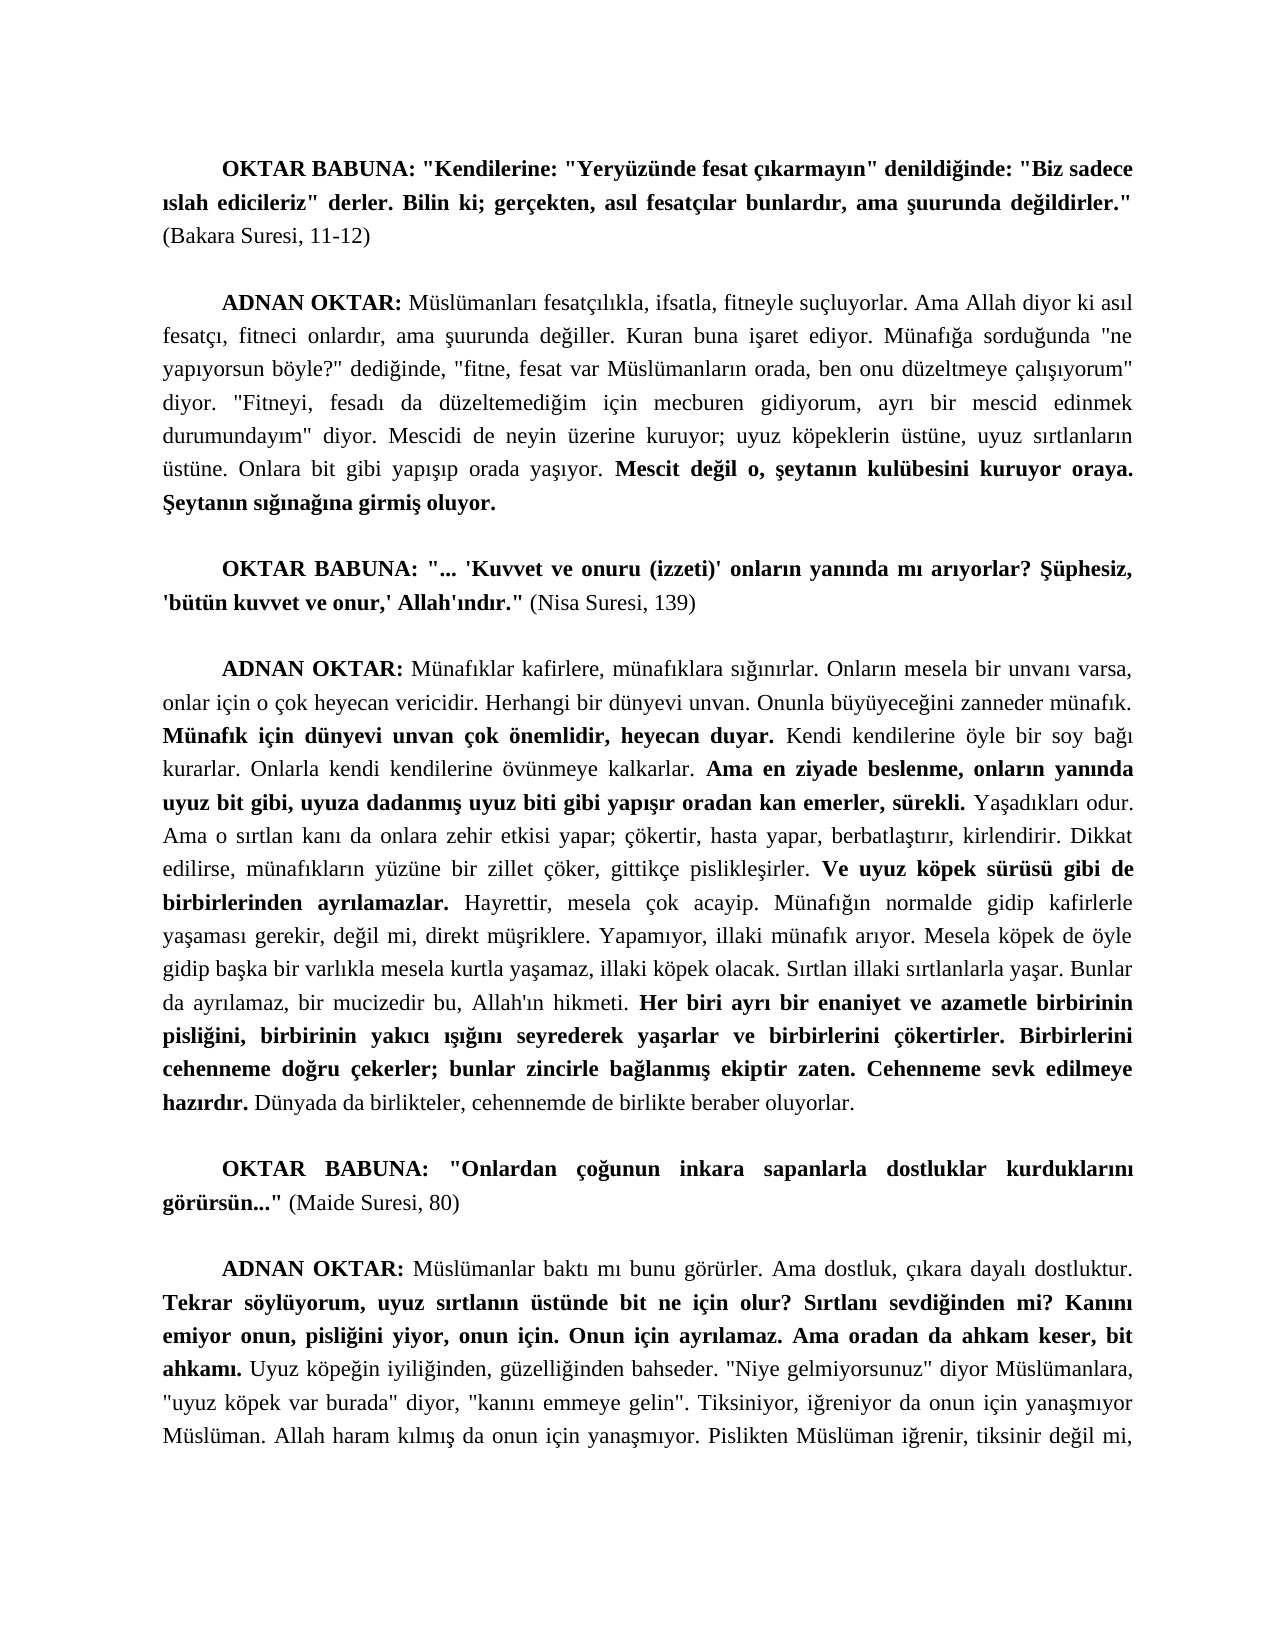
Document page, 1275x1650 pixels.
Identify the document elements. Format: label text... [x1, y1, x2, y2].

text ADNAN OKTAR: Münafıklar kafirlere, münafıklara sığınırlar. Onların mesela bir unvanı varsa, onlar için o çok heyecan vericidir. Herhangi bir dünyevi unvan. Onunla büyüyeceğini zanneder münafık. Münafık için dünyevi unvan çok önemlidir, heyecan duyar. Kendi kendilerine öyle bir soy bağı kurarlar. Onlarla kendi kendilerine övünmeye kalkarlar. Ama en ziyade beslenme, onların yanında uyuz bit gibi, uyuza dadanmış uyuz biti gibi yapışır oradan kan emerler, sürekli. Yaşadıkları odur. Ama o sırtlan kanı da onlara zehir etkisi yapar; çökertir, hasta yapar, berbatlaştırır, kirlendirir. Dikkat edilirse, münafıkların yüzüne bir zillet çöker, gittikçe pislikleşirler. Ve uyuz köpek sürüsü gibi de birbirlerinden ayrılamazlar. Hayrettir, mesela çok acayip. Münafığın normalde gidip kafirlerle yaşaması gerekir, değil mi, direkt müşriklere. Yapamıyor, illaki münafık arıyor. Mesela köpek de öyle gidip başka bir varlıkla mesela kurtla yaşamaz, illaki köpek olacak. Sırtlan illaki sırtlanlarla yaşar. Bunlar da ayrılamaz, bir mucizedir bu, Allah'ın hikmeti. Her biri ayrı bir enaniyet ve azametle birbirinin pisliğini, birbirinin yakıcı ışığını seyrederek yaşarlar ve birbirlerini çökertirler. Birbirlerini cehenneme doğru çekerler; bunlar zincirle bağlanmış ekiptir zaten. Cehenneme sevk edilmeye hazırdır. Dünyada da birlikteler, cehennemde de birlikte beraber oluyorlar. [162, 650, 1134, 1117]
text OKTAR BABUNA: "Onlardan çoğunun inkara sapanlarla dostluklar kurduklarını görürsün..." (Maide Suresi, 80) [162, 1150, 1134, 1217]
text ADNAN OKTAR: Müslümanları fesatçılıkla, ifsatla, fitneyle suçluyorlar. Ama Allah diyor ki asıl fesatçı, fitneci onlardır, ama şuurunda değiller. Kuran buna işaret ediyor. Münafığa sorduğunda "ne yapıyorsun böyle?" dediğinde, "fitne, fesat var Müslümanların orada, ben onu düzeltmeye çalışıyorum" diyor. "Fitneyi, fesadı da düzeltemediğim için mecburen gidiyorum, ayrı bir mescid edinmek durumundayım" diyor. Mescidi de neyin üzerine kuruyor; uyuz köpeklerin üstüne, uyuz sırtlanların üstüne. Onlara bit gibi yapışıp orada yaşıyor. Mescit değil o, şeytanın kulübesini kuruyor oraya. Şeytanın sığınağına girmiş oluyor. [162, 283, 1134, 517]
text ADNAN OKTAR: Müslümanlar baktı mı bunu görürler. Ama dostluk, çıkara dayalı dostluktur. Tekrar söylüyorum, uyuz sırtlanın üstünde bit ne için olur? Sırtlanı sevdiğinden mi? Kanını emiyor onun, pisliğini yiyor, onun için. Onun için ayrılamaz. Ama oradan da ahkam keser, bit ahkamı. Uyuz köpeğin iyiliğinden, güzelliğinden bahseder. "Niye gelmiyorsunuz" diyor Müslümanlara, "uyuz köpek var burada" diyor, "kanını emmeye gelin". Tiksiniyor, iğreniyor da onun için yanaşmıyor Müslüman. Allah haram kılmış da onun için yanaşmıyor. Pislikten Müslüman iğrenir, tiksinir değil mi, [162, 1250, 1134, 1450]
text OKTAR BABUNA: "... 'Kuvvet ve onuru (izzeti)' onların yanında mı arıyorlar? Şüphesiz, 'bütün kuvvet ve onur,' Allah'ındır." (Nisa Suresi, 139) [162, 550, 1134, 617]
text OKTAR BABUNA: "Kendilerine: "Yeryüzünde fesat çıkarmayın" denildiğinde: "Biz sadece ıslah edicileriz" derler. Bilin ki; gerçekten, asıl fesatçılar bunlardır, ama şuurunda değildirler." (Bakara Suresi, 11-12) [162, 150, 1134, 250]
